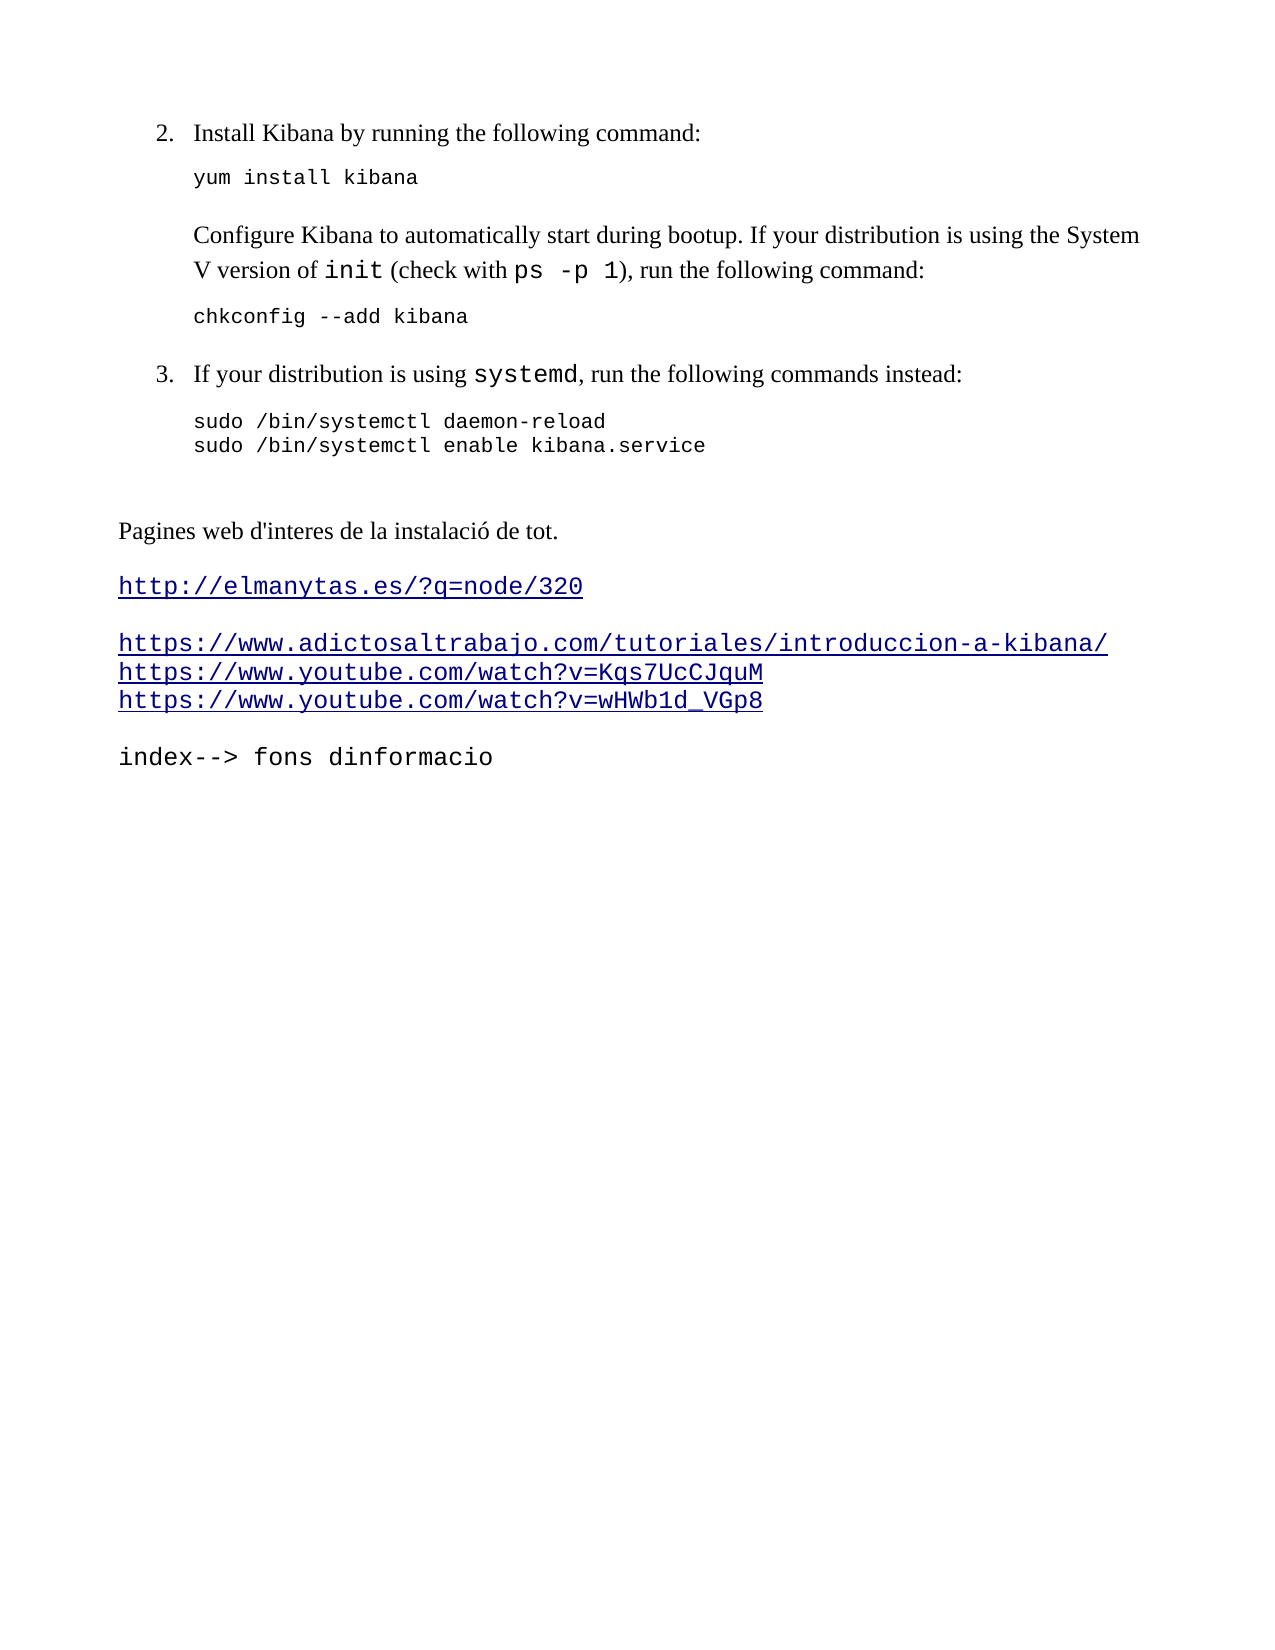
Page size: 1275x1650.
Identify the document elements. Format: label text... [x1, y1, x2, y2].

list sudo /bin/systemctl daemon-reload [156, 411, 1157, 435]
list If your distribution is using systemd, run the following commands instead: [156, 359, 1157, 390]
list Configure Kibana to automatically start during bootup. If your distribution is using the System V version of init (check with ps -p 1), run the following command: [156, 220, 1157, 286]
text Pagines web d'interes de la instalació de tot. [118, 516, 1157, 545]
text http://elmanytas.es/?q=node/320 [118, 574, 1157, 602]
list Install Kibana by running the following command: [156, 118, 1157, 147]
text index--> fons dinformacio [118, 744, 1157, 773]
list sudo /bin/systemctl enable kibana.service [156, 435, 1157, 458]
list chkconfig --add kibana [156, 306, 1157, 330]
text https://www.adictosaltrabajo.com/tutoriales/introduccion-a-kibana/ [118, 631, 1157, 659]
text https://www.youtube.com/watch?v=Kqs7UcCJquM [118, 659, 1157, 687]
list yum install kibana [156, 167, 1157, 191]
text https://www.youtube.com/watch?v=wHWb1d_VGp8 [118, 687, 1157, 716]
